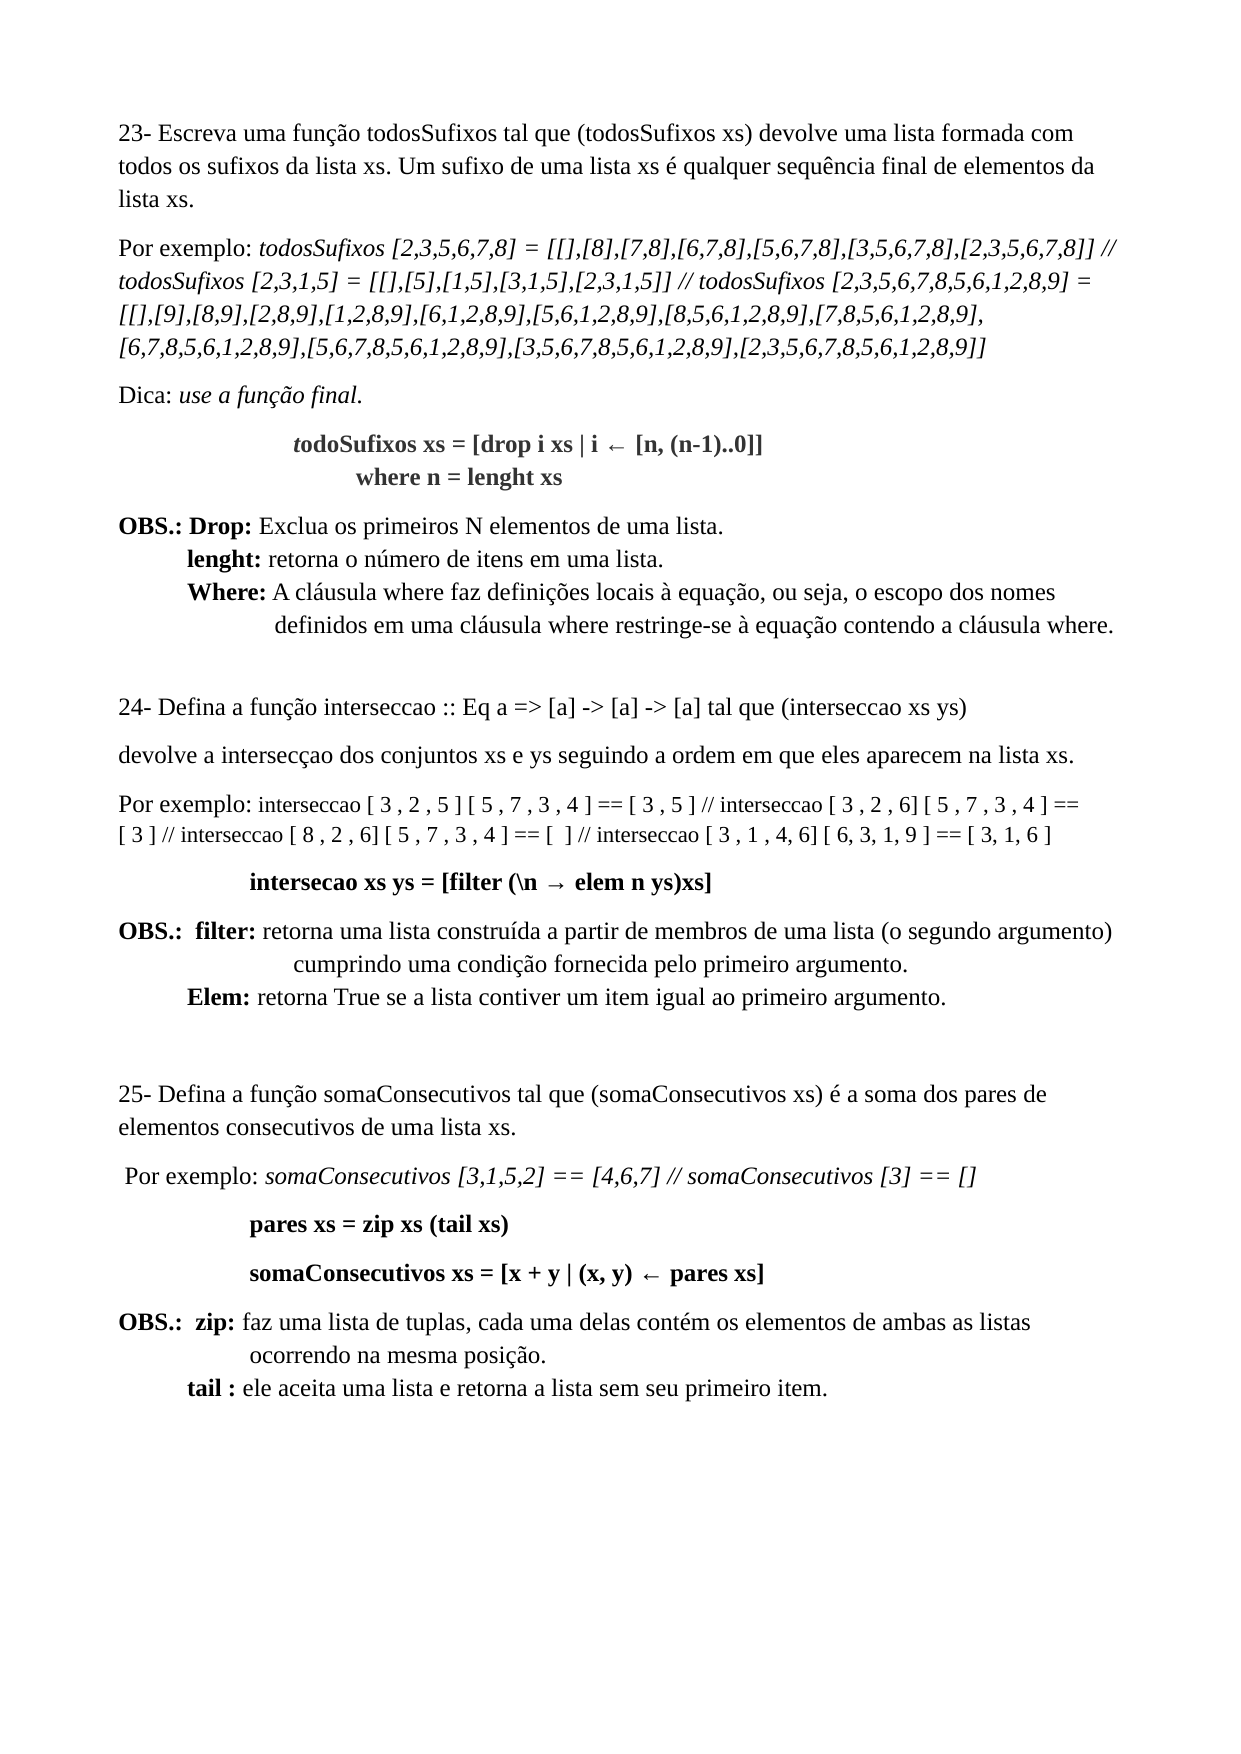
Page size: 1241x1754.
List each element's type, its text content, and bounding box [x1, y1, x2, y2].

text OBS.: filter: retorna uma lista construída a partir de membros de uma lista (o segundo argumento) cumprindo uma condição fornecida pelo primeiro argumento. Elem: retorna True se a lista contiver um item igual ao primeiro argumento. [118, 916, 1122, 1011]
text Por exemplo: somaConsecutivos [3,1,5,2] == [4,6,7] // somaConsecutivos [3] == [] [118, 1161, 1122, 1190]
text 25- Defina a função somaConsecutivos tal que (somaConsecutivos xs) é a soma dos pares de elementos consecutivos de uma lista xs. [118, 1079, 1122, 1141]
text pares xs = zip xs (tail xs) [118, 1209, 1122, 1238]
text devolve a intersecçao dos conjuntos xs e ys seguindo a ordem em que eles aparecem na lista xs. [118, 740, 1122, 769]
text OBS.: zip: faz uma lista de tuplas, cada uma delas contém os elementos de ambas as listas ocorrendo na mesma posição. tail : ele aceita uma lista e retorna a lista sem seu primeiro item. [118, 1307, 1122, 1402]
text 24- Defina a função interseccao :: Eq a => [a] -> [a] -> [a] tal que (interseccao xs ys) [118, 658, 1122, 720]
text 23- Escreva uma função todosSufixos tal que (todosSufixos xs) devolve uma lista formada com todos os sufixos da lista xs. Um sufixo de uma lista xs é qualquer sequência final de elementos da lista xs. [118, 118, 1122, 213]
text Dica: use a função final. [118, 381, 1122, 409]
text OBS.: Drop: Exclua os primeiros N elementos de uma lista. lenght: retorna o número de itens em uma lista. Where: A cláusula where faz definições locais à equação, ou seja, o escopo dos nomes definidos em uma cláusula where restringe-se à equação contendo a cláusula where. [118, 511, 1122, 639]
text Por exemplo: todosSufixos [2,3,5,6,7,8] = [[],[8],[7,8],[6,7,8],[5,6,7,8],[3,5,6,7,8],[2,3,5,6,7,8]] // todosSufixos [2,3,1,5] = [[],[5],[1,5],[3,1,5],[2,3,1,5]] // todosSufixos [2,3,5,6,7,8,5,6,1,2,8,9] = [[],[9],[8,9],[2,8,9],[1,2,8,9],[6,1,2,8,9],[5,6,1,2,8,9],[8,5,6,1,2,8,9],[7,8,5,6,1,2,8,9],[6,7,8,5,6,1,2,8,9],[5,6,7,8,5,6,1,2,8,9],[3,5,6,7,8,5,6,1,2,8,9],[2,3,5,6,7,8,5,6,1,2,8,9]] [118, 233, 1122, 361]
text somaConsecutivos xs = [x + y | (x, y) ← pares xs] [118, 1258, 1122, 1287]
text todoSufixos xs = [drop i xs | i ← [n, (n-1)..0]] where n = lenght xs [118, 429, 1122, 491]
text Por exemplo: interseccao [ 3 , 2 , 5 ] [ 5 , 7 , 3 , 4 ] == [ 3 , 5 ] // interseccao [ 3 , 2 , 6] [ 5 , 7 , 3 , 4 ] == [ 3 ] // interseccao [ 8 , 2 , 6] [ 5 , 7 , 3 , 4 ] == [ ] // interseccao [ 3 , 1 , 4, 6] [ 6, 3, 1, 9 ] == [ 3, 1, 6 ] [118, 789, 1122, 848]
text intersecao xs ys = [filter (\n → elem n ys)xs] [118, 867, 1122, 896]
